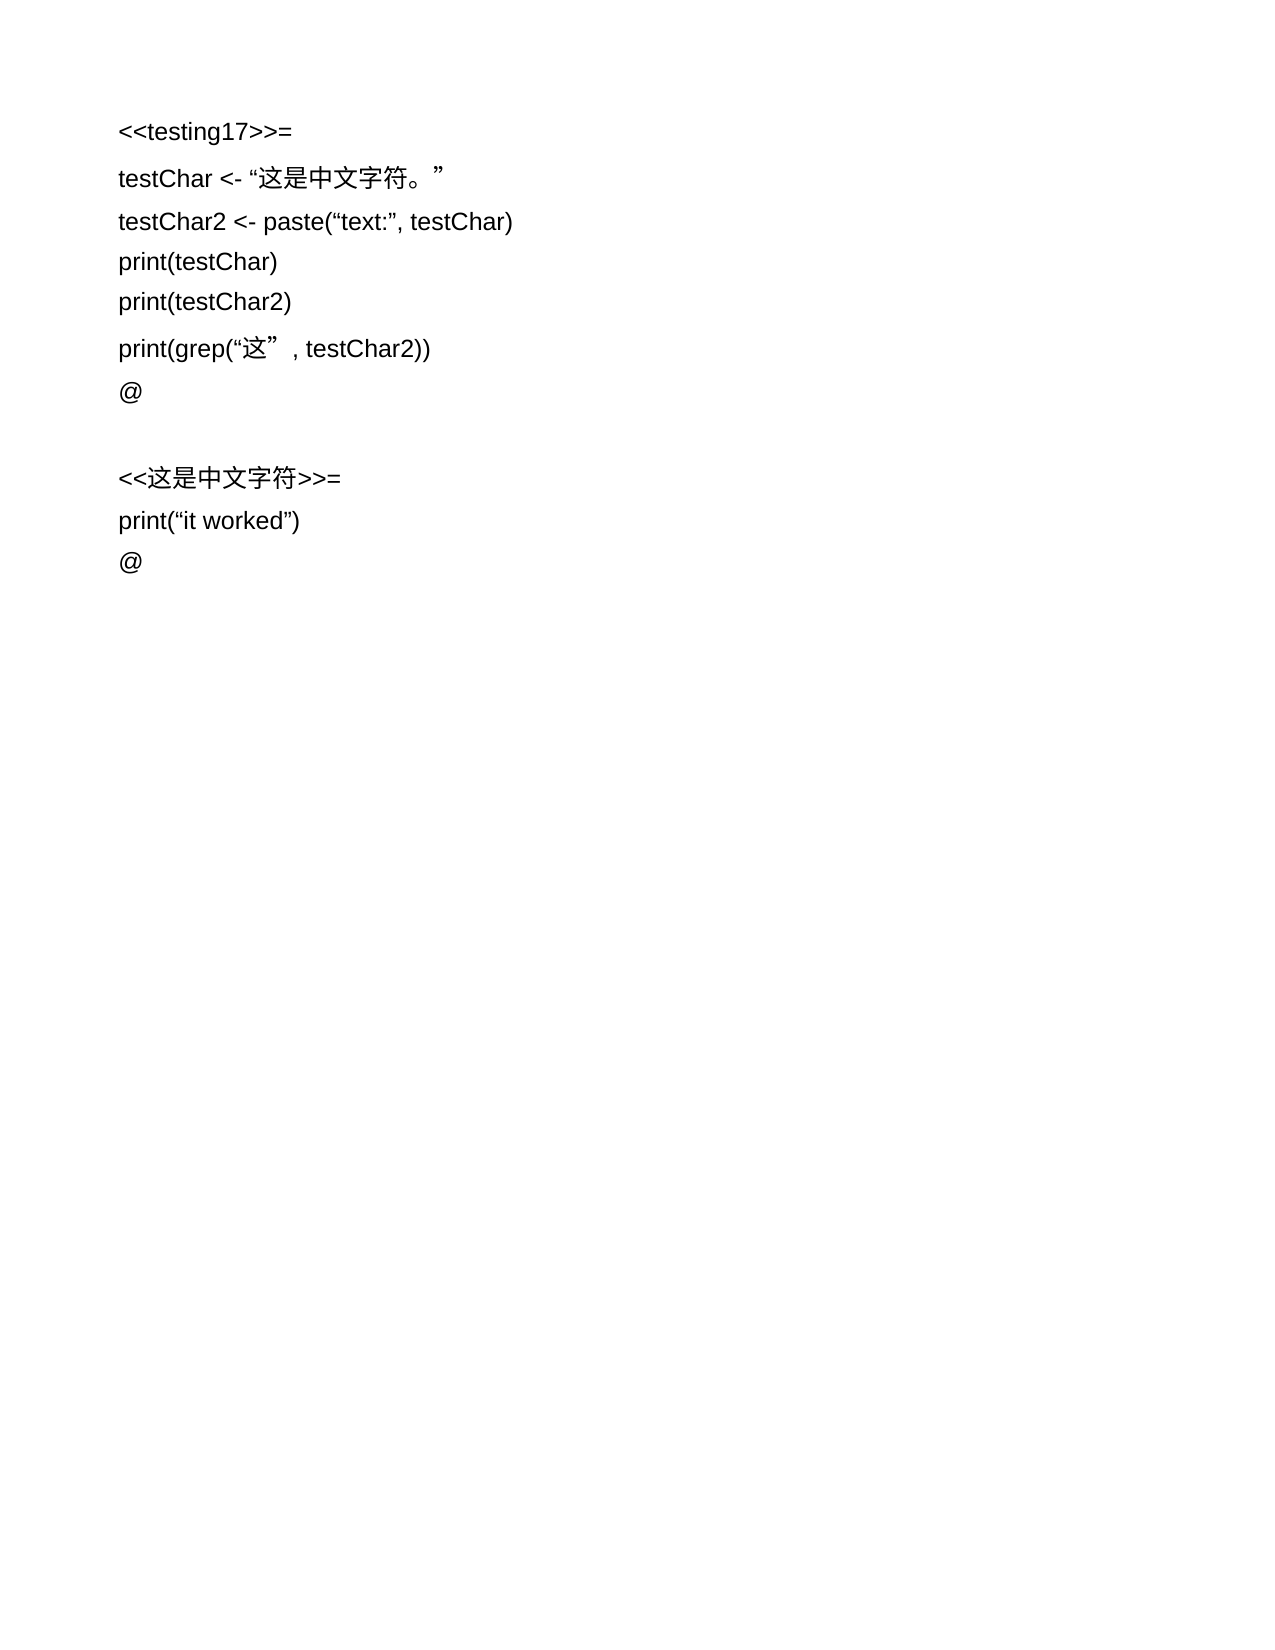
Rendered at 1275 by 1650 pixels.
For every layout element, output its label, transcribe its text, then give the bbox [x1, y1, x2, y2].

text <<这是中文字符>>= [118, 458, 1157, 494]
text <<testing17>>= [118, 118, 1157, 146]
text print(testChar) [118, 248, 1157, 276]
text @ [118, 377, 1157, 405]
text testChar2 <- paste(“text:”, testChar) [118, 207, 1157, 235]
text @ [118, 547, 1157, 575]
text print(testChar2) [118, 288, 1157, 316]
text testChar <- “这是中文字符。” [118, 158, 1157, 195]
text print(grep(“这”, testChar2)) [118, 328, 1157, 365]
text print(“it worked”) [118, 507, 1157, 535]
